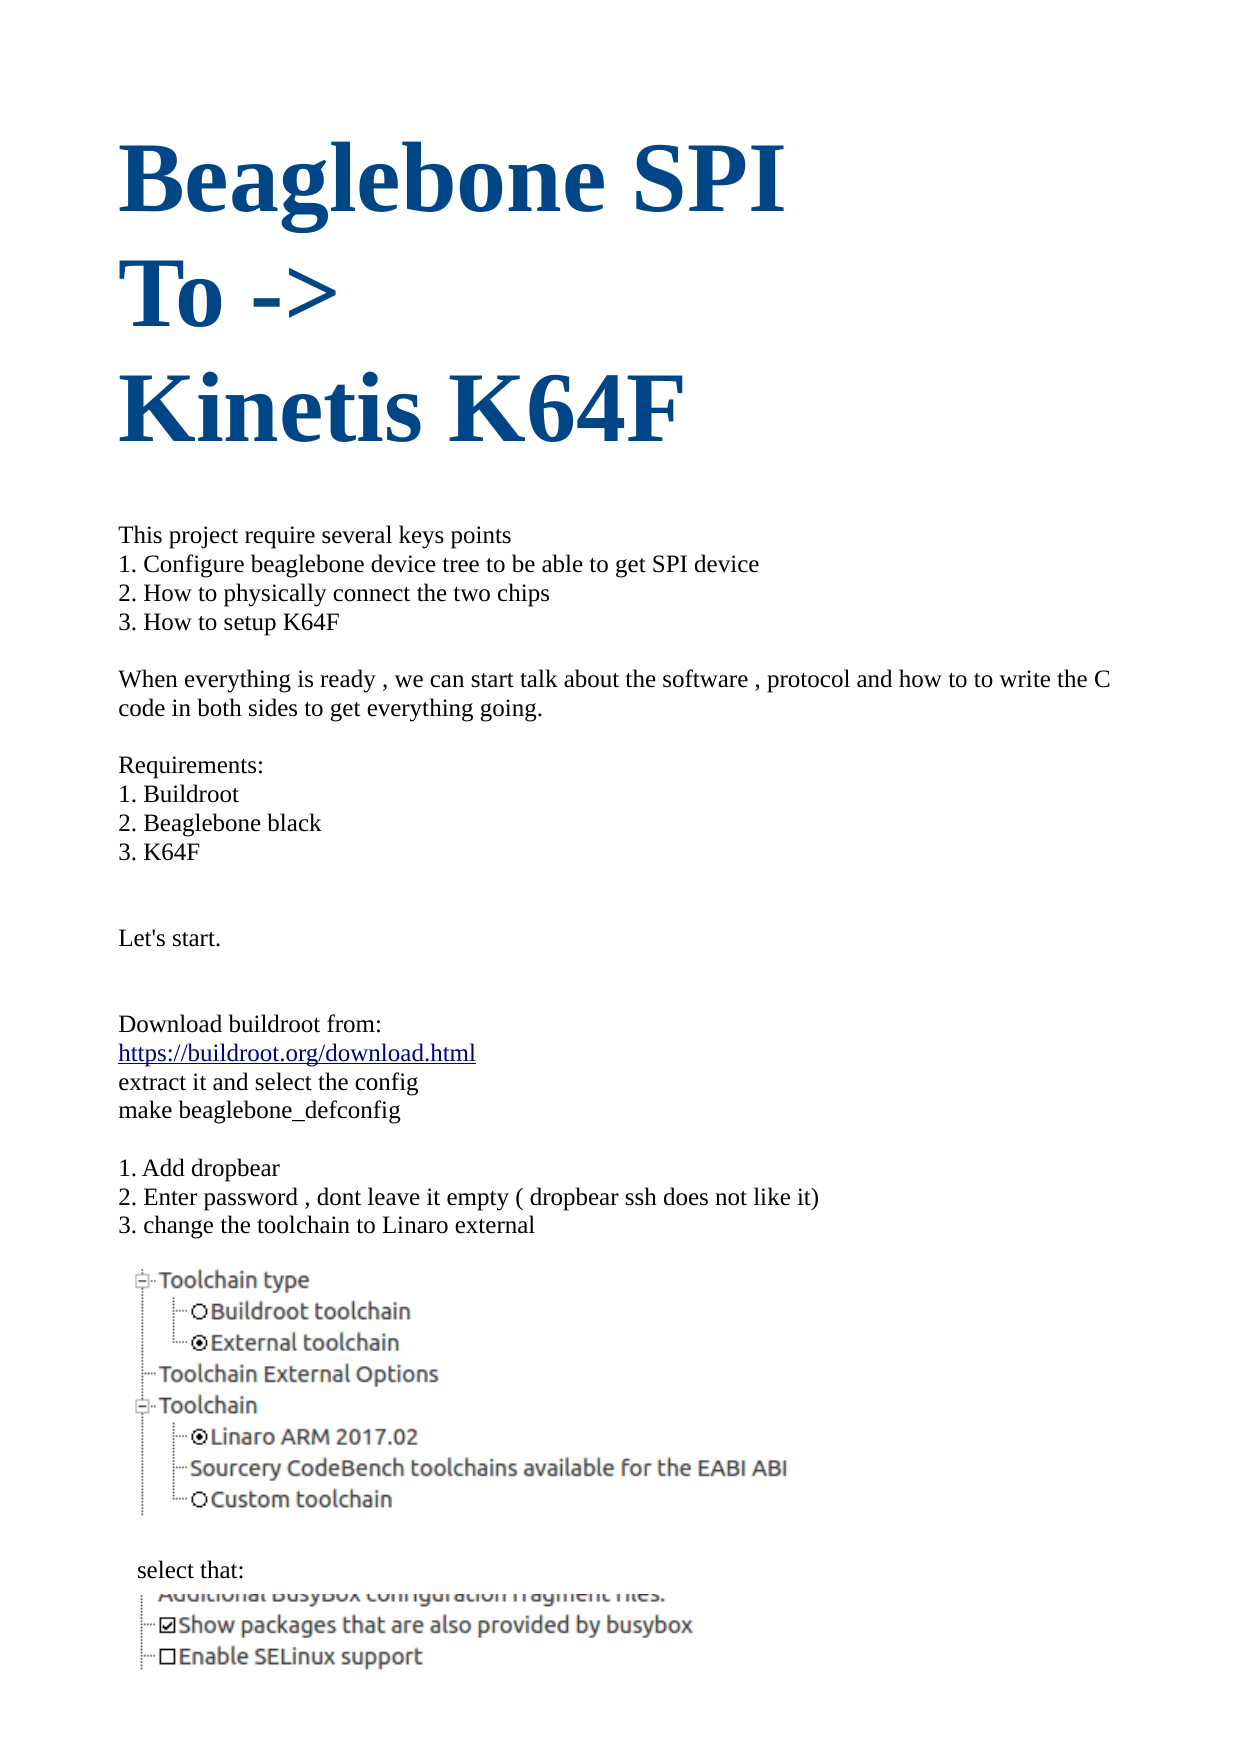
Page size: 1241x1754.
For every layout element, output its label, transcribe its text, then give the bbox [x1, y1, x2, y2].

text extract it and select the config [118, 1067, 1122, 1096]
text 2. Enter password , dont leave it empty ( dropbear ssh does not like it) [118, 1182, 1122, 1211]
text Let's start. [118, 923, 1122, 952]
text 1. Add dropbear [118, 1153, 1122, 1182]
text This project require several keys points [118, 521, 1122, 549]
text 1. Buildroot [118, 779, 1122, 808]
text make beaglebone_defconfig [118, 1096, 1122, 1124]
text select that: [118, 1556, 1122, 1584]
text https://buildroot.org/download.html [118, 1038, 1122, 1067]
text When everything is ready , we can start talk about the software , protocol and how to to write the C code in both sides to get everything going. [118, 664, 1122, 722]
text Requirements: [118, 751, 1122, 779]
text 3. How to setup K64F [118, 607, 1122, 636]
text Download buildroot from: [118, 1009, 1122, 1038]
text 1. Configure beaglebone device tree to be able to get SPI device [118, 549, 1122, 578]
text 2. Beaglebone black [118, 808, 1122, 837]
text Kinetis K64F [118, 348, 1122, 463]
text 2. How to physically connect the two chips [118, 578, 1122, 607]
text To -> [118, 233, 1122, 348]
text Beaglebone SPI [118, 118, 1122, 233]
picture [134, 1268, 844, 1517]
text 3. change the toolchain to Linaro external [118, 1211, 1122, 1239]
text 3. K64F [118, 837, 1122, 866]
picture [117, 1594, 711, 1671]
